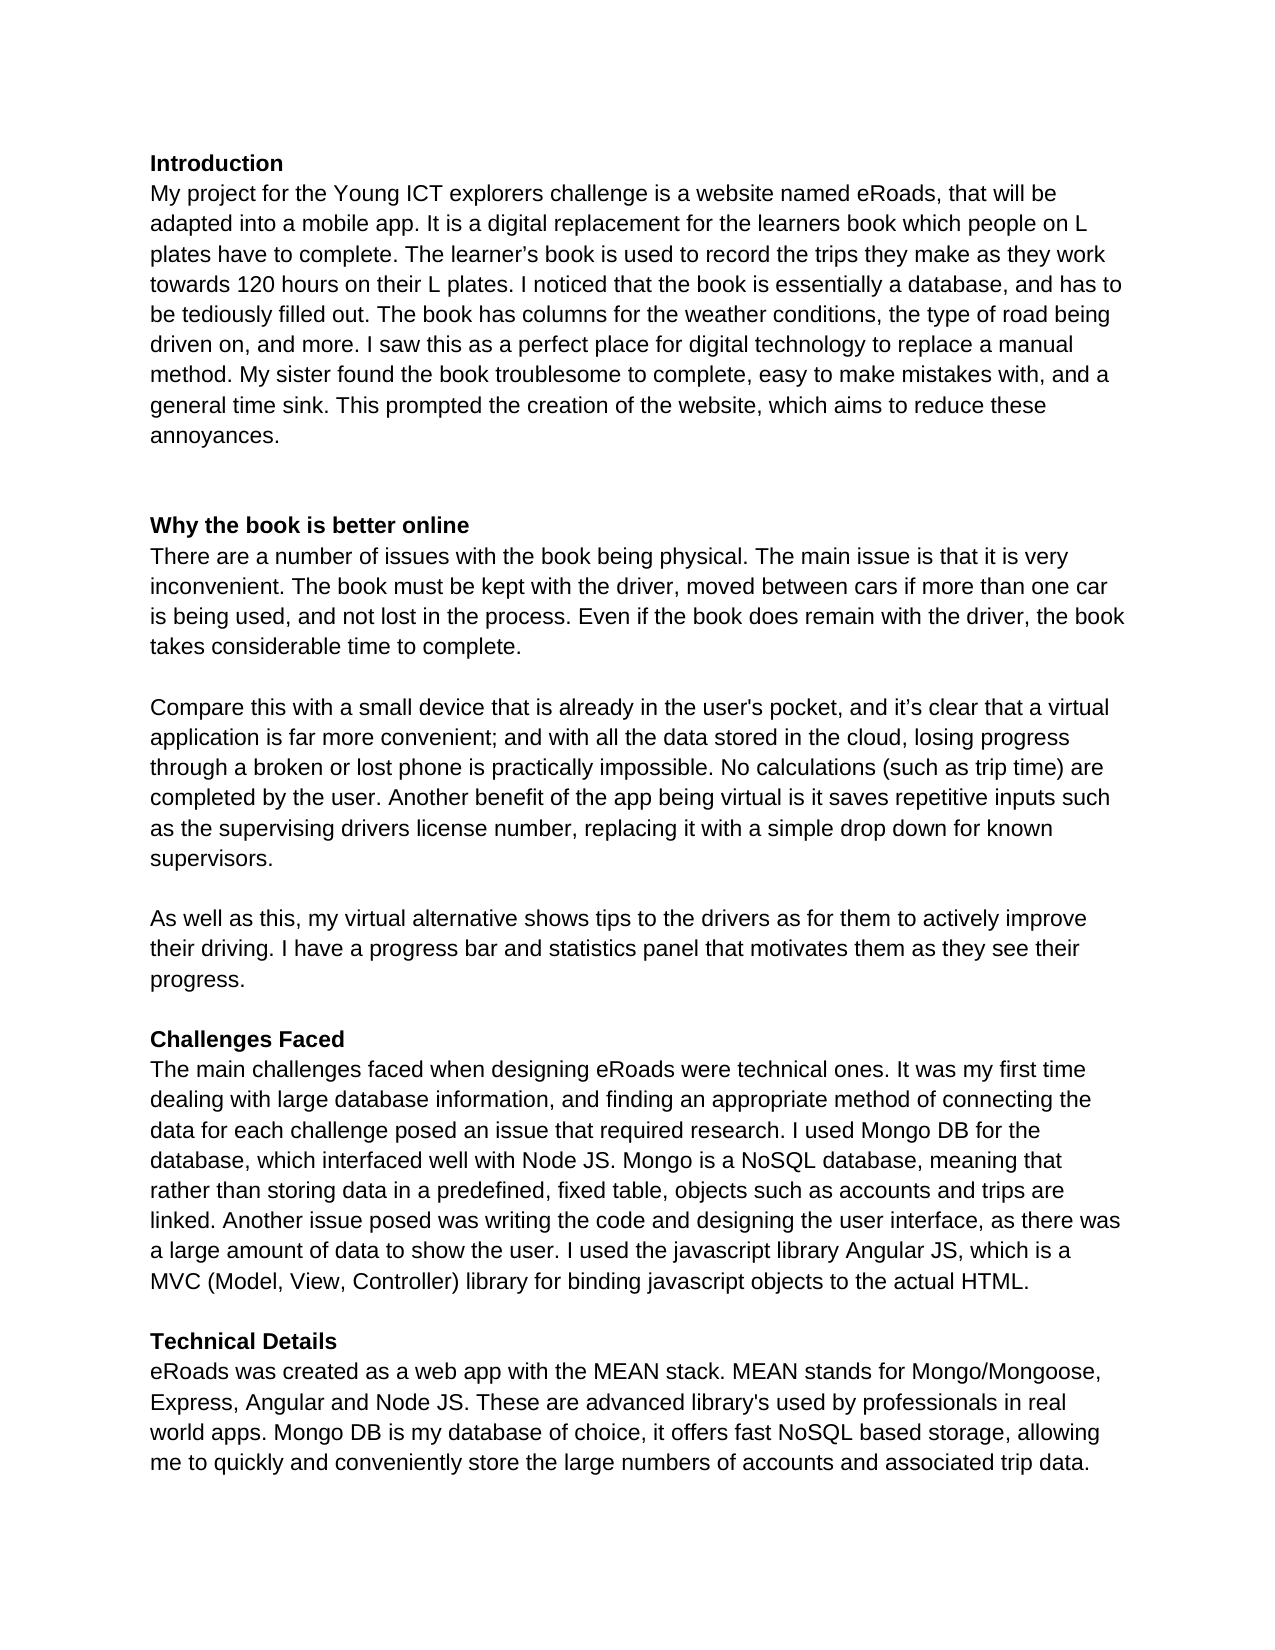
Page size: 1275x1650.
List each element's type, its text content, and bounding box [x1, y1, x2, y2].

text Introduction [150, 150, 1125, 176]
text Compare this with a small device that is already in the user's pocket, and it’s clear that a virtual application is far more convenient; and with all the data stored in the cloud, losing progress through a broken or lost phone is practically impossible. No calculations (such as trip time) are completed by the user. Another benefit of the app being virtual is it saves repetitive inputs such as the supervising drivers license number, replacing it with a simple drop down for known supervisors. [150, 694, 1125, 871]
text eRoads was created as a web app with the MEAN stack. MEAN stands for Mongo/Mongoose, Express, Angular and Node JS. These are advanced library's used by professionals in real world apps. Mongo DB is my database of choice, it offers fast NoSQL based storage, allowing me to quickly and conveniently store the large numbers of accounts and associated trip data. [150, 1358, 1125, 1475]
text Challenges Faced [150, 1026, 1125, 1052]
text Why the book is better online [150, 512, 1125, 539]
text There are a number of issues with the book being physical. The main issue is that it is very inconvenient. The book must be kept with the driver, moved between cars if more than one car is being used, and not lost in the process. Even if the book does remain with the driver, the book takes considerable time to complete. [150, 543, 1125, 660]
text My project for the Young ICT explorers challenge is a website named eRoads, that will be adapted into a mobile app. It is a digital replacement for the learners book which people on L plates have to complete. The learner’s book is used to record the trips they make as they work towards 120 hours on their L plates. I noticed that the book is essentially a database, and has to be tediously filled out. The book has columns for the weather conditions, the type of road being driven on, and more. I saw this as a perfect place for digital technology to replace a manual method. My sister found the book troublesome to complete, easy to make mistakes with, and a general time sink. This prompted the creation of the website, which aims to reduce these annoyances. [150, 180, 1125, 448]
text Technical Details [150, 1328, 1125, 1354]
text As well as this, my virtual alternative shows tips to the drivers as for them to actively improve their driving. I have a progress bar and statistics panel that motivates them as they see their progress. [150, 905, 1125, 992]
text The main challenges faced when designing eRoads were technical ones. It was my first time dealing with large database information, and finding an appropriate method of connecting the data for each challenge posed an issue that required research. I used Mongo DB for the database, which interfaced well with Node JS. Mongo is a NoSQL database, meaning that rather than storing data in a predefined, fixed table, objects such as accounts and trips are linked. Another issue posed was writing the code and designing the user interface, as there was a large amount of data to show the user. I used the javascript library Angular JS, which is a MVC (Model, View, Controller) library for binding javascript objects to the actual HTML. [150, 1056, 1125, 1294]
